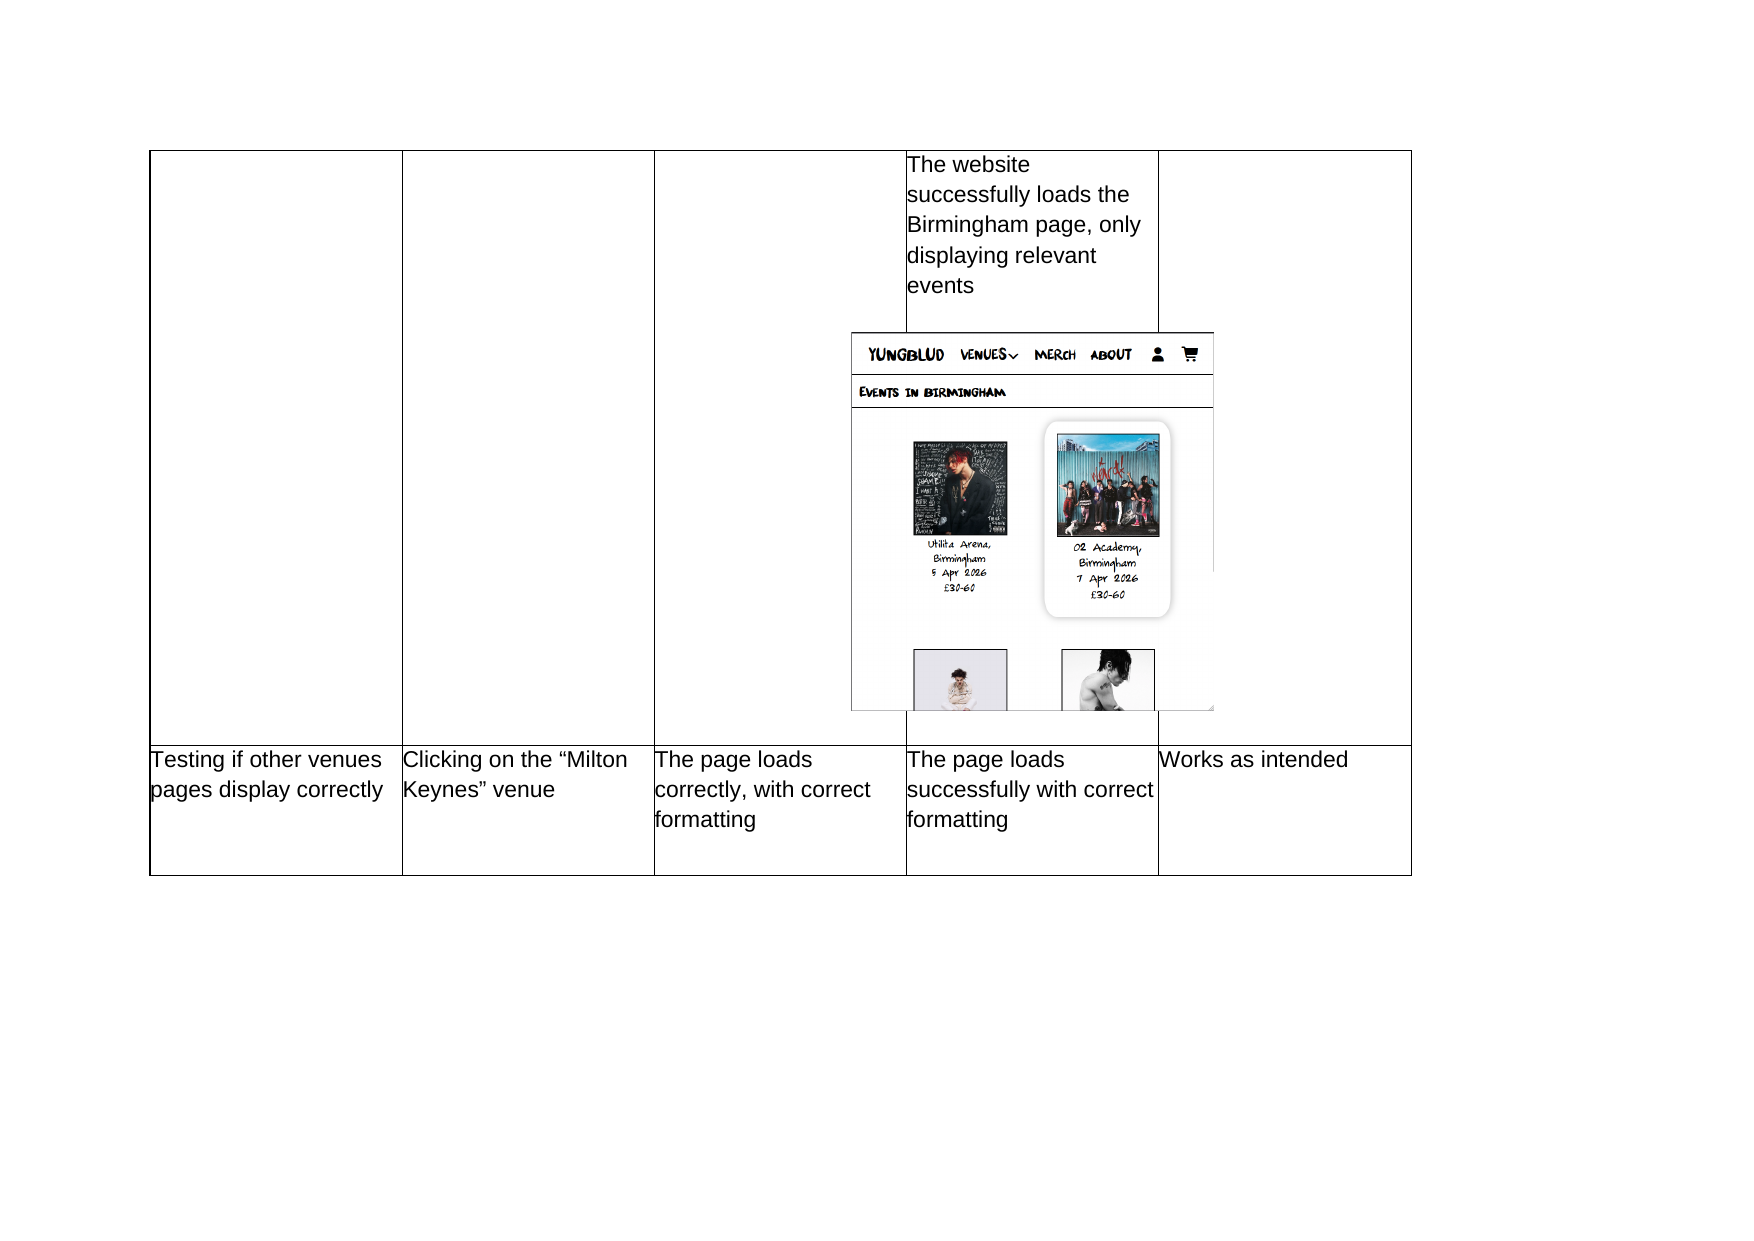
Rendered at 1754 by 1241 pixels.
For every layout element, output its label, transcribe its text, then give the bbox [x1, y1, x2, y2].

table_cell [907, 711, 1158, 745]
table_cell Clicking on the “Milton Keynes” venue [403, 746, 654, 875]
table_cell The page loads correctly, with correct formatting [655, 746, 906, 875]
table_cell Works as intended [1159, 746, 1411, 875]
picture [851, 332, 1214, 711]
table_cell Testing if other venues pages display correctly [151, 746, 402, 875]
table_cell [655, 151, 906, 745]
table_cell The website successfully loads the Birmingham page, only displaying relevant events [907, 151, 1158, 332]
table_cell [1159, 151, 1411, 745]
table_cell [403, 151, 654, 745]
table_cell The page loads successfully with correct formatting [907, 746, 1158, 875]
table_cell [151, 151, 402, 745]
